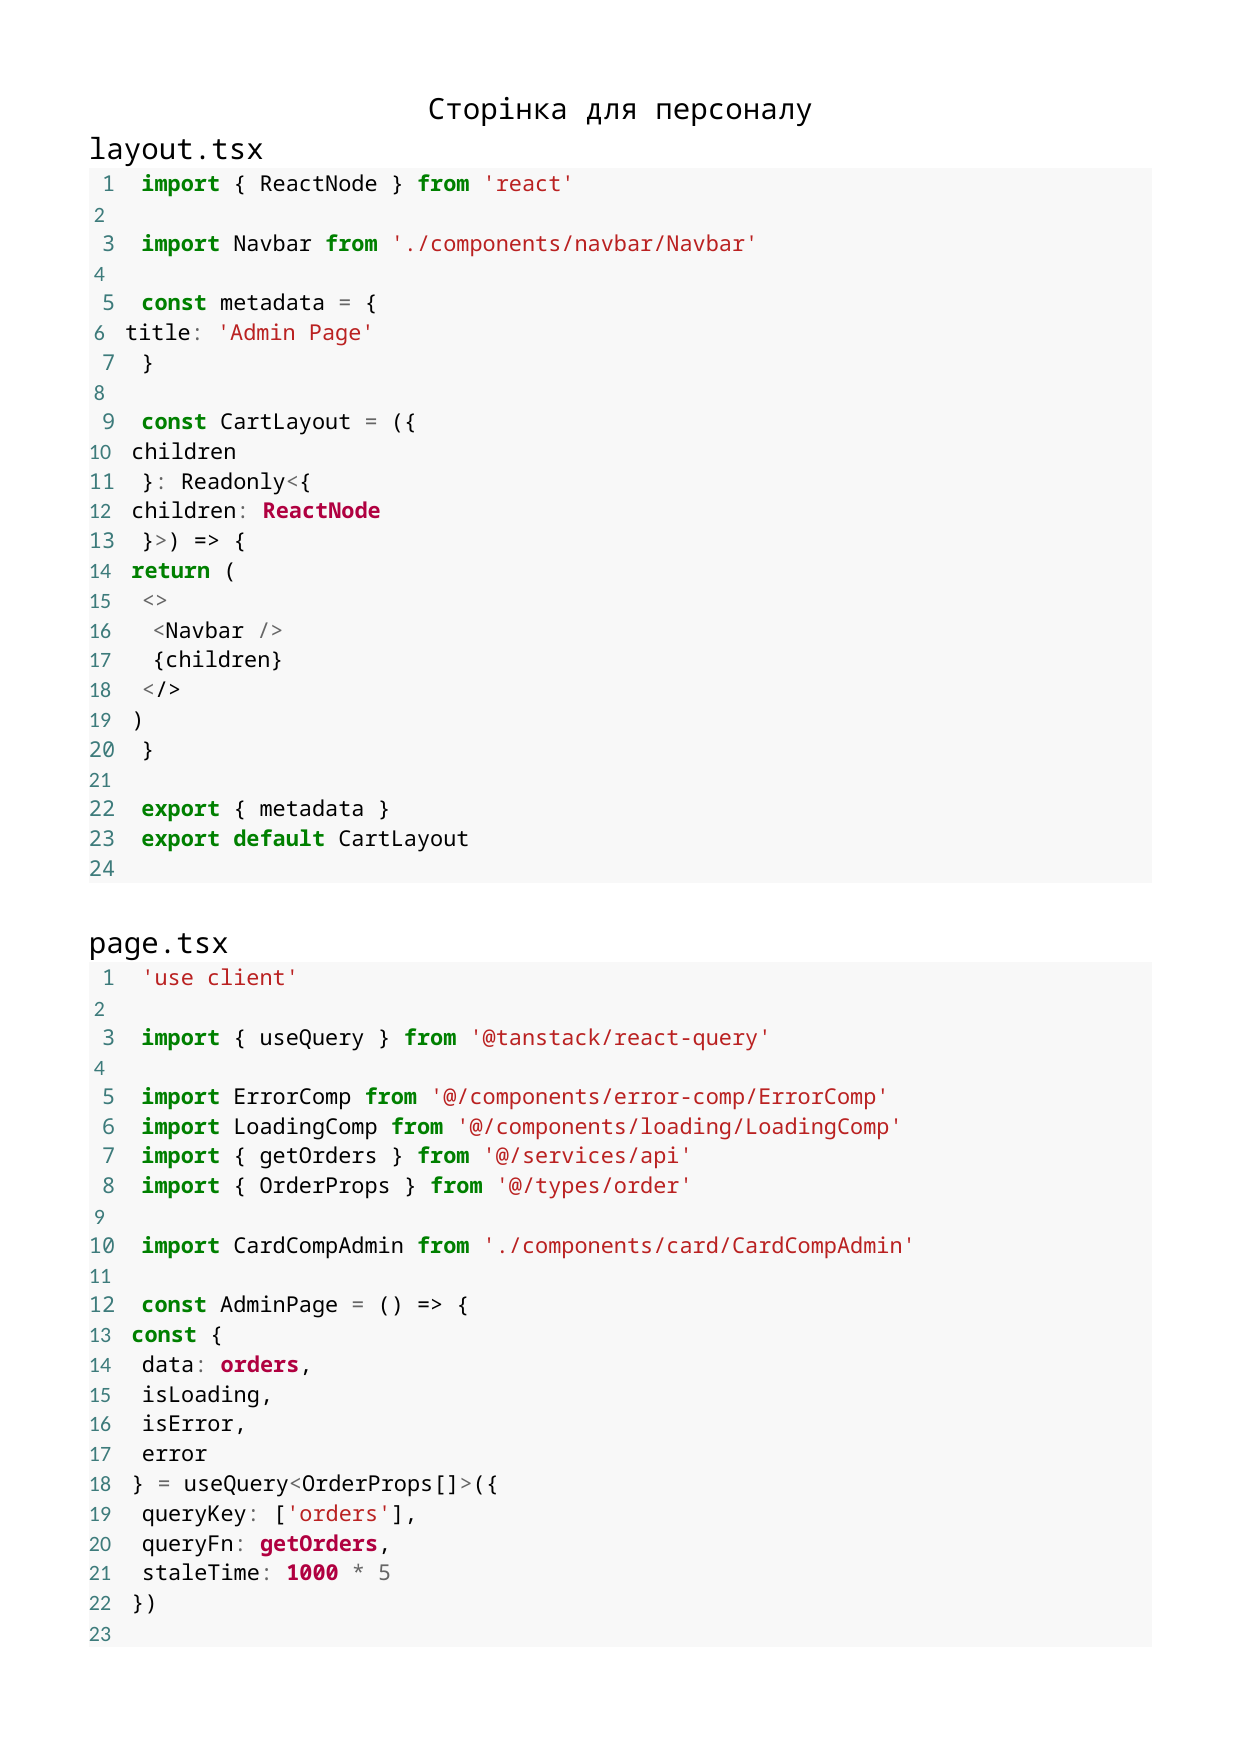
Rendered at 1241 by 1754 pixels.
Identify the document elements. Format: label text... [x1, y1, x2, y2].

text 19 ) [89, 704, 1152, 734]
text 11 }: Readonly<{ [89, 466, 1152, 495]
text 12 children: ReactNode [89, 495, 1152, 525]
text 7 import { getOrders } from '@/services/api' [89, 1141, 1152, 1170]
text 21 [89, 763, 1152, 793]
text 12 const AdminPage = () => { [89, 1289, 1152, 1319]
text 2 [89, 198, 1152, 227]
text 19 queryKey: ['orders'], [89, 1498, 1152, 1528]
text 18 } = useQuery<OrderProps[]>({ [89, 1468, 1152, 1498]
text 23 export default CartLayout [89, 823, 1152, 853]
text 3 import Navbar from './components/navbar/Navbar' [89, 227, 1152, 257]
text 22 }) [89, 1587, 1152, 1617]
text 4 [89, 257, 1152, 287]
text 10 children [89, 436, 1152, 466]
text 3 import { useQuery } from '@tanstack/react-query' [89, 1021, 1152, 1051]
text 17 error [89, 1438, 1152, 1468]
text 16 isError, [89, 1408, 1152, 1438]
text layout.tsx [89, 128, 1152, 168]
text 14 return ( [89, 555, 1152, 585]
text 5 const metadata = { [89, 287, 1152, 317]
text 24 [89, 853, 1152, 883]
text Сторінка для персоналу [89, 89, 1152, 128]
text 8 import { OrderProps } from '@/types/order' [89, 1170, 1152, 1200]
text 9 [89, 1200, 1152, 1230]
text 9 const CartLayout = ({ [89, 406, 1152, 436]
text 17 {children} [89, 644, 1152, 674]
text 11 [89, 1259, 1152, 1289]
text 21 staleTime: 1000 * 5 [89, 1557, 1152, 1587]
text 13 const { [89, 1319, 1152, 1349]
text 1 'use client' [89, 962, 1152, 992]
text 5 import ErrorComp from '@/components/error-comp/ErrorComp' [89, 1081, 1152, 1111]
text 7 } [89, 347, 1152, 376]
text 20 } [89, 734, 1152, 763]
text 22 export { metadata } [89, 793, 1152, 823]
text 23 [89, 1617, 1152, 1647]
text page.tsx [89, 922, 1152, 962]
text 6 title: 'Admin Page' [89, 317, 1152, 347]
text 15 <> [89, 585, 1152, 614]
text 20 queryFn: getOrders, [89, 1528, 1152, 1557]
text 14 data: orders, [89, 1349, 1152, 1379]
text 6 import LoadingComp from '@/components/loading/LoadingComp' [89, 1111, 1152, 1141]
text 10 import CardCompAdmin from './components/card/CardCompAdmin' [89, 1230, 1152, 1259]
text 15 isLoading, [89, 1379, 1152, 1408]
text 4 [89, 1051, 1152, 1081]
text 2 [89, 992, 1152, 1021]
text 1 import { ReactNode } from 'react' [89, 168, 1152, 198]
text 16 <Navbar /> [89, 614, 1152, 644]
text 18 </> [89, 674, 1152, 704]
text 8 [89, 376, 1152, 406]
text 13 }>) => { [89, 525, 1152, 555]
